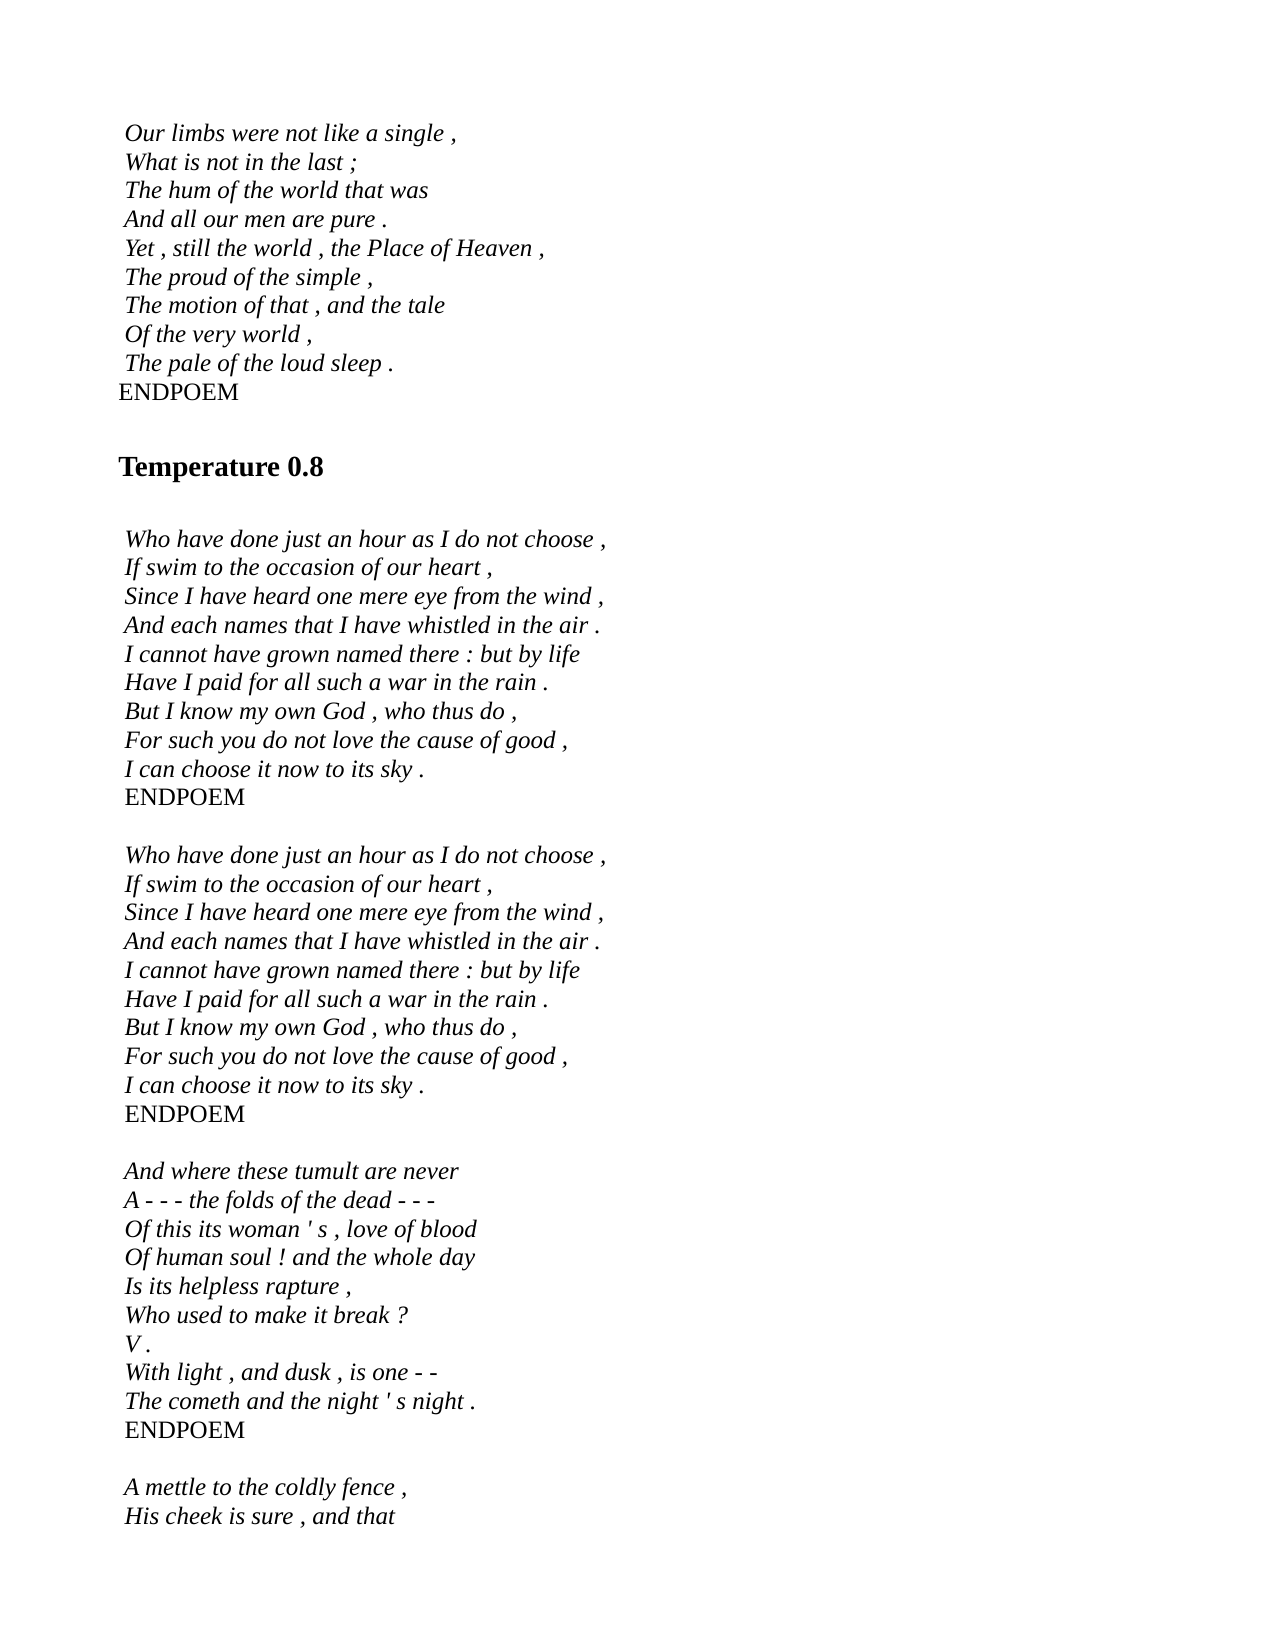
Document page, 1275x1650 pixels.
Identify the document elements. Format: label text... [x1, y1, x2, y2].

text What is not in the last ; [118, 147, 1157, 176]
text If swim to the occasion of our heart , [118, 552, 1157, 581]
text Since I have heard one mere eye from the wind , [118, 897, 1157, 926]
text For such you do not love the cause of good , [118, 725, 1157, 754]
text Who have done just an hour as I do not choose , [118, 524, 1157, 552]
subtitle Temperature 0.8 [118, 449, 1157, 482]
text His cheek is sure , and that [118, 1501, 1157, 1530]
text Yet , still the world , the Place of Heaven , [118, 233, 1157, 262]
text ENDPOEM [118, 377, 1157, 406]
text Of this its woman ' s , love of blood [118, 1214, 1157, 1242]
text I can choose it now to its sky . [118, 754, 1157, 782]
text A mettle to the coldly fence , [118, 1472, 1157, 1501]
text A - - - the folds of the dead - - - [118, 1185, 1157, 1214]
text Have I paid for all such a war in the rain . [118, 667, 1157, 696]
text V . [118, 1329, 1157, 1357]
text Have I paid for all such a war in the rain . [118, 984, 1157, 1012]
text ENDPOEM [118, 782, 1157, 811]
text But I know my own God , who thus do , [118, 1012, 1157, 1041]
text The hum of the world that was [118, 176, 1157, 204]
text Of human soul ! and the whole day [118, 1242, 1157, 1271]
text But I know my own God , who thus do , [118, 696, 1157, 725]
text Who have done just an hour as I do not choose , [118, 840, 1157, 869]
text And each names that I have whistled in the air . [118, 926, 1157, 955]
text I cannot have grown named there : but by life [118, 639, 1157, 667]
text And where these tumult are never [118, 1156, 1157, 1185]
text ENDPOEM [118, 1099, 1157, 1127]
text And all our men are pure . [118, 204, 1157, 233]
text I can choose it now to its sky . [118, 1070, 1157, 1099]
text And each names that I have whistled in the air . [118, 610, 1157, 639]
text The motion of that , and the tale [118, 291, 1157, 319]
text Since I have heard one mere eye from the wind , [118, 581, 1157, 610]
text Our limbs were not like a single , [118, 118, 1157, 147]
text The cometh and the night ' s night . [118, 1386, 1157, 1415]
text Is its helpless rapture , [118, 1271, 1157, 1300]
text I cannot have grown named there : but by life [118, 955, 1157, 984]
text The pale of the loud sleep . [118, 348, 1157, 377]
text ENDPOEM [118, 1415, 1157, 1444]
text For such you do not love the cause of good , [118, 1041, 1157, 1070]
text Who used to make it break ? [118, 1300, 1157, 1329]
text The proud of the simple , [118, 262, 1157, 291]
text If swim to the occasion of our heart , [118, 869, 1157, 897]
text With light , and dusk , is one - - [118, 1357, 1157, 1386]
text Of the very world , [118, 319, 1157, 348]
